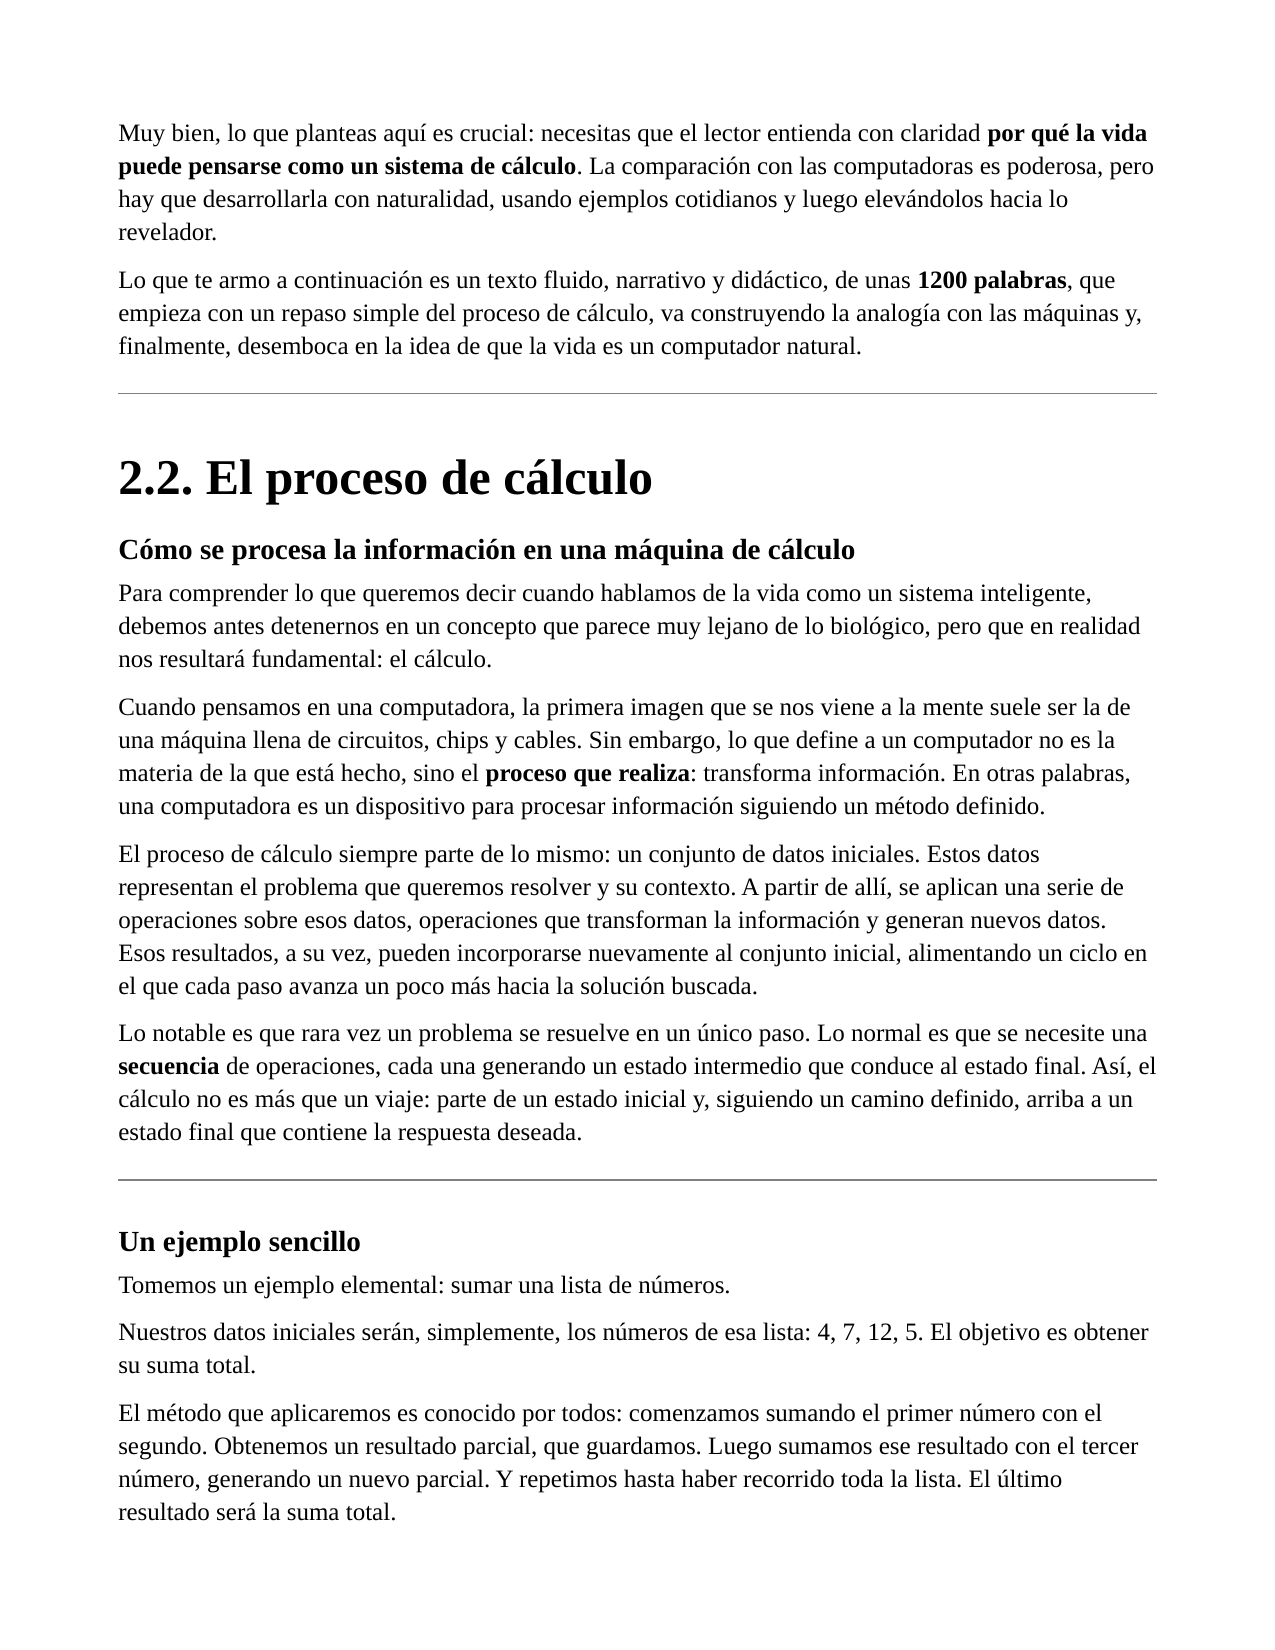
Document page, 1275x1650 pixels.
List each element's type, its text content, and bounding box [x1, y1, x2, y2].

text Lo que te armo a continuación es un texto fluido, narrativo y didáctico, de unas 1200 palabras, que empieza con un repaso simple del proceso de cálculo, va construyendo la analogía con las máquinas y, finalmente, desemboca en la idea de que la vida es un computador natural. [118, 265, 1157, 359]
subtitle Cómo se procesa la información en una máquina de cálculo [118, 532, 1157, 566]
text Nuestros datos iniciales serán, simplemente, los números de esa lista: 4, 7, 12, 5. El objetivo es obtener su suma total. [118, 1317, 1157, 1379]
text Tomemos un ejemplo elemental: sumar una lista de números. [118, 1270, 1157, 1299]
subtitle Un ejemplo sencillo [118, 1224, 1157, 1257]
text El proceso de cálculo siempre parte de lo mismo: un conjunto de datos iniciales. Estos datos representan el problema que queremos resolver y su contexto. A partir de allí, se aplican una serie de operaciones sobre esos datos, operaciones que transforman la información y generan nuevos datos. Esos resultados, a su vez, pueden incorporarse nuevamente al conjunto inicial, alimentando un ciclo en el que cada paso avanza un poco más hacia la solución buscada. [118, 839, 1157, 999]
subtitle 2.2. El proceso de cálculo [118, 448, 1157, 505]
text Lo notable es que rara vez un problema se resuelve en un único paso. Lo normal es que se necesite una secuencia de operaciones, cada una generando un estado intermedio que conduce al estado final. Así, el cálculo no es más que un viaje: parte de un estado inicial y, siguiendo un camino definido, arriba a un estado final que contiene la respuesta deseada. [118, 1018, 1157, 1146]
text Cuando pensamos en una computadora, la primera imagen que se nos viene a la mente suele ser la de una máquina llena de circuitos, chips y cables. Sin embargo, lo que define a un computador no es la materia de la que está hecho, sino el proceso que realiza: transforma información. En otras palabras, una computadora es un dispositivo para procesar información siguiendo un método definido. [118, 692, 1157, 820]
text Para comprender lo que queremos decir cuando hablamos de la vida como un sistema inteligente, debemos antes detenernos en un concepto que parece muy lejano de lo biológico, pero que en realidad nos resultará fundamental: el cálculo. [118, 578, 1157, 673]
text Muy bien, lo que planteas aquí es crucial: necesitas que el lector entienda con claridad por qué la vida puede pensarse como un sistema de cálculo. La comparación con las computadoras es poderosa, pero hay que desarrollarla con naturalidad, usando ejemplos cotidianos y luego elevándolos hacia lo revelador. [118, 118, 1157, 246]
text El método que aplicaremos es conocido por todos: comenzamos sumando el primer número con el segundo. Obtenemos un resultado parcial, que guardamos. Luego sumamos ese resultado con el tercer número, generando un nuevo parcial. Y repetimos hasta haber recorrido toda la lista. El último resultado será la suma total. [118, 1398, 1157, 1526]
